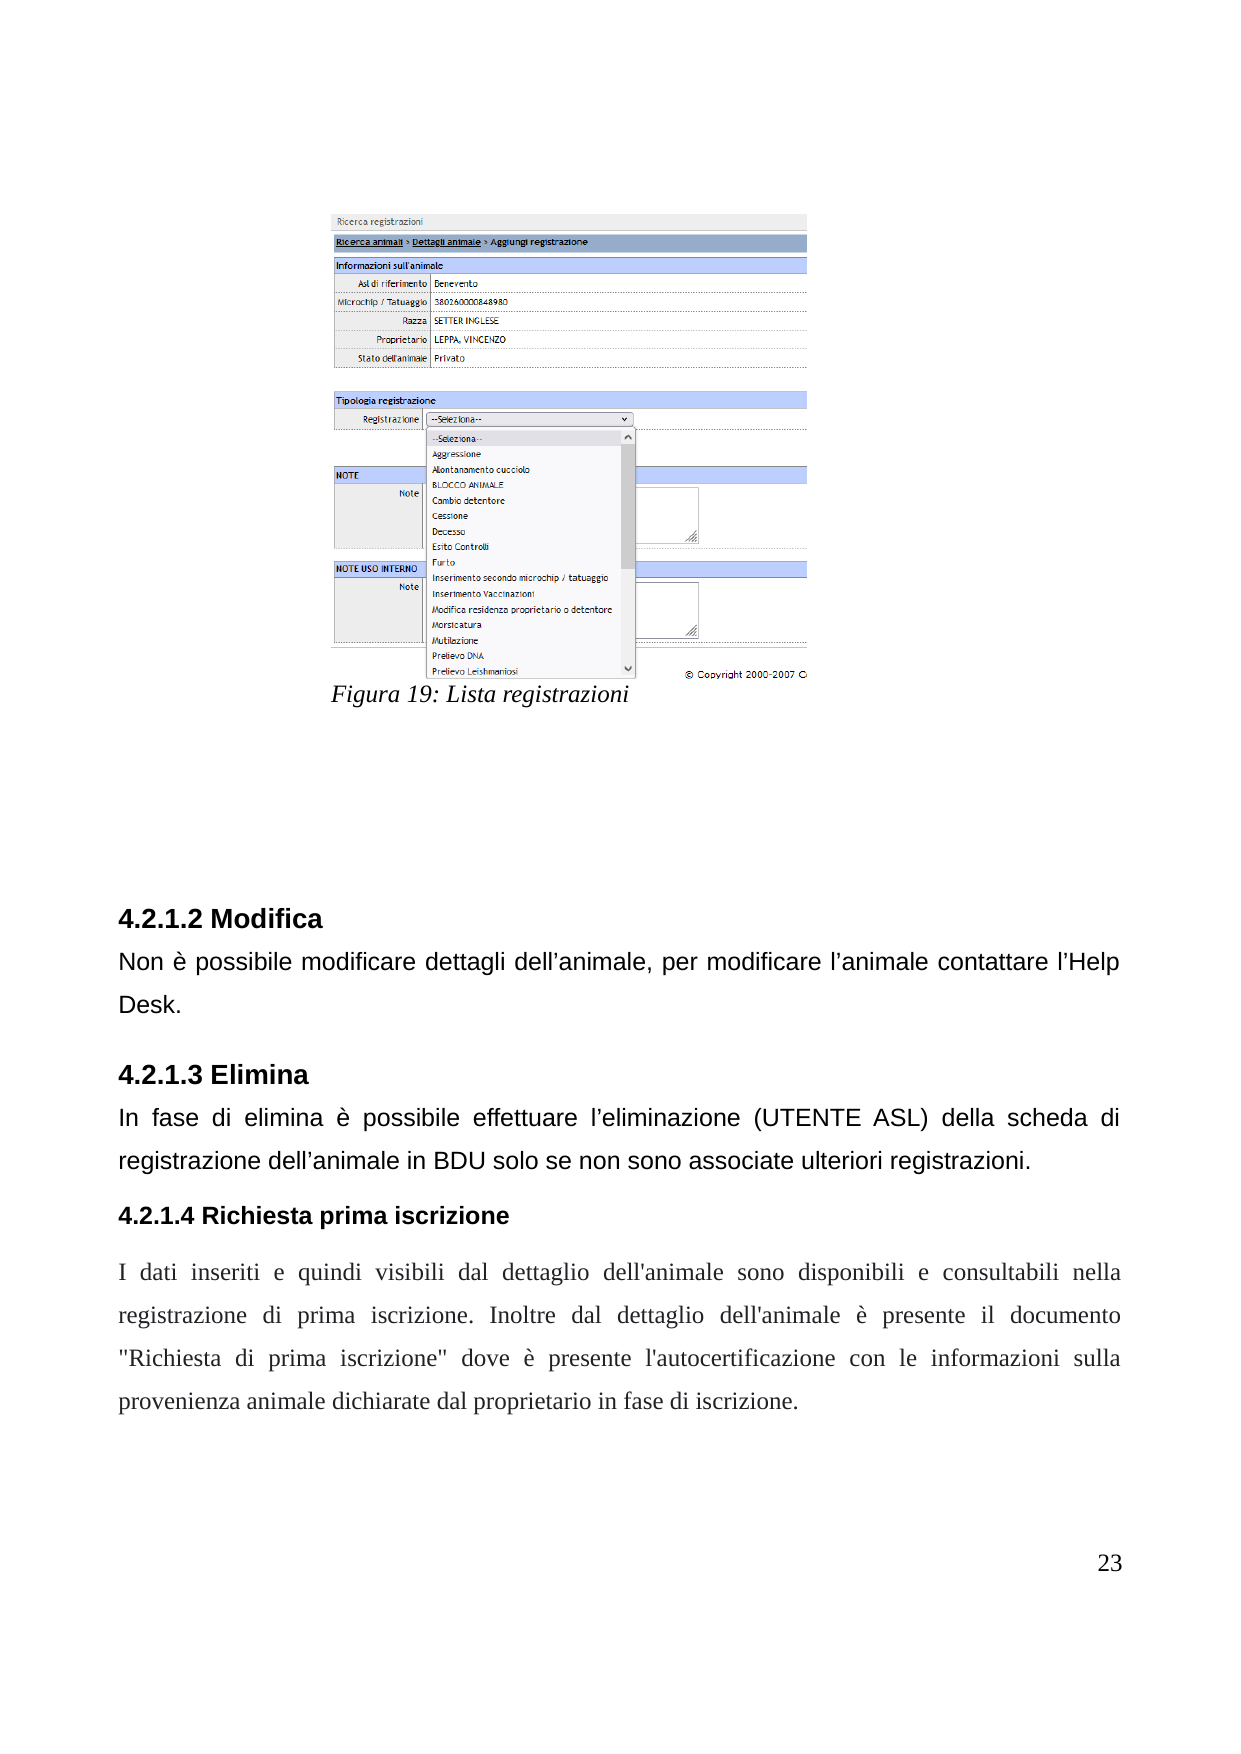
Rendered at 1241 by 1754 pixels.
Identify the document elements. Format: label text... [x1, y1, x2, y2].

text Figura 19: Lista registrazioni [331, 679, 807, 708]
picture [330, 214, 807, 679]
text In fase di elimina è possibile effettuare l’eliminazione (UTENTE ASL) della scheda di registrazione dell’animale in BDU solo se non sono associate ulteriori registrazioni. [118, 1103, 1122, 1174]
subtitle 4.2.1.2 Modifica [118, 903, 1122, 934]
text 4.2.1.4 Richiesta prima iscrizione [118, 1201, 1122, 1230]
subtitle 4.2.1.3 Elimina [118, 1058, 1122, 1090]
text Non è possibile modificare dettagli dell’animale, per modificare l’animale contattare l’Help Desk. [118, 947, 1122, 1019]
text I dati inseriti e quindi visibili dal dettaglio dell'animale sono disponibili e consultabili nella registrazione di prima iscrizione. Inoltre dal dettaglio dell'animale è presente il documento "Richiesta di prima iscrizione" dove è presente l'autocertificazione con le informazioni sulla provenienza animale dichiarate dal proprietario in fase di iscrizione. [118, 1257, 1122, 1415]
